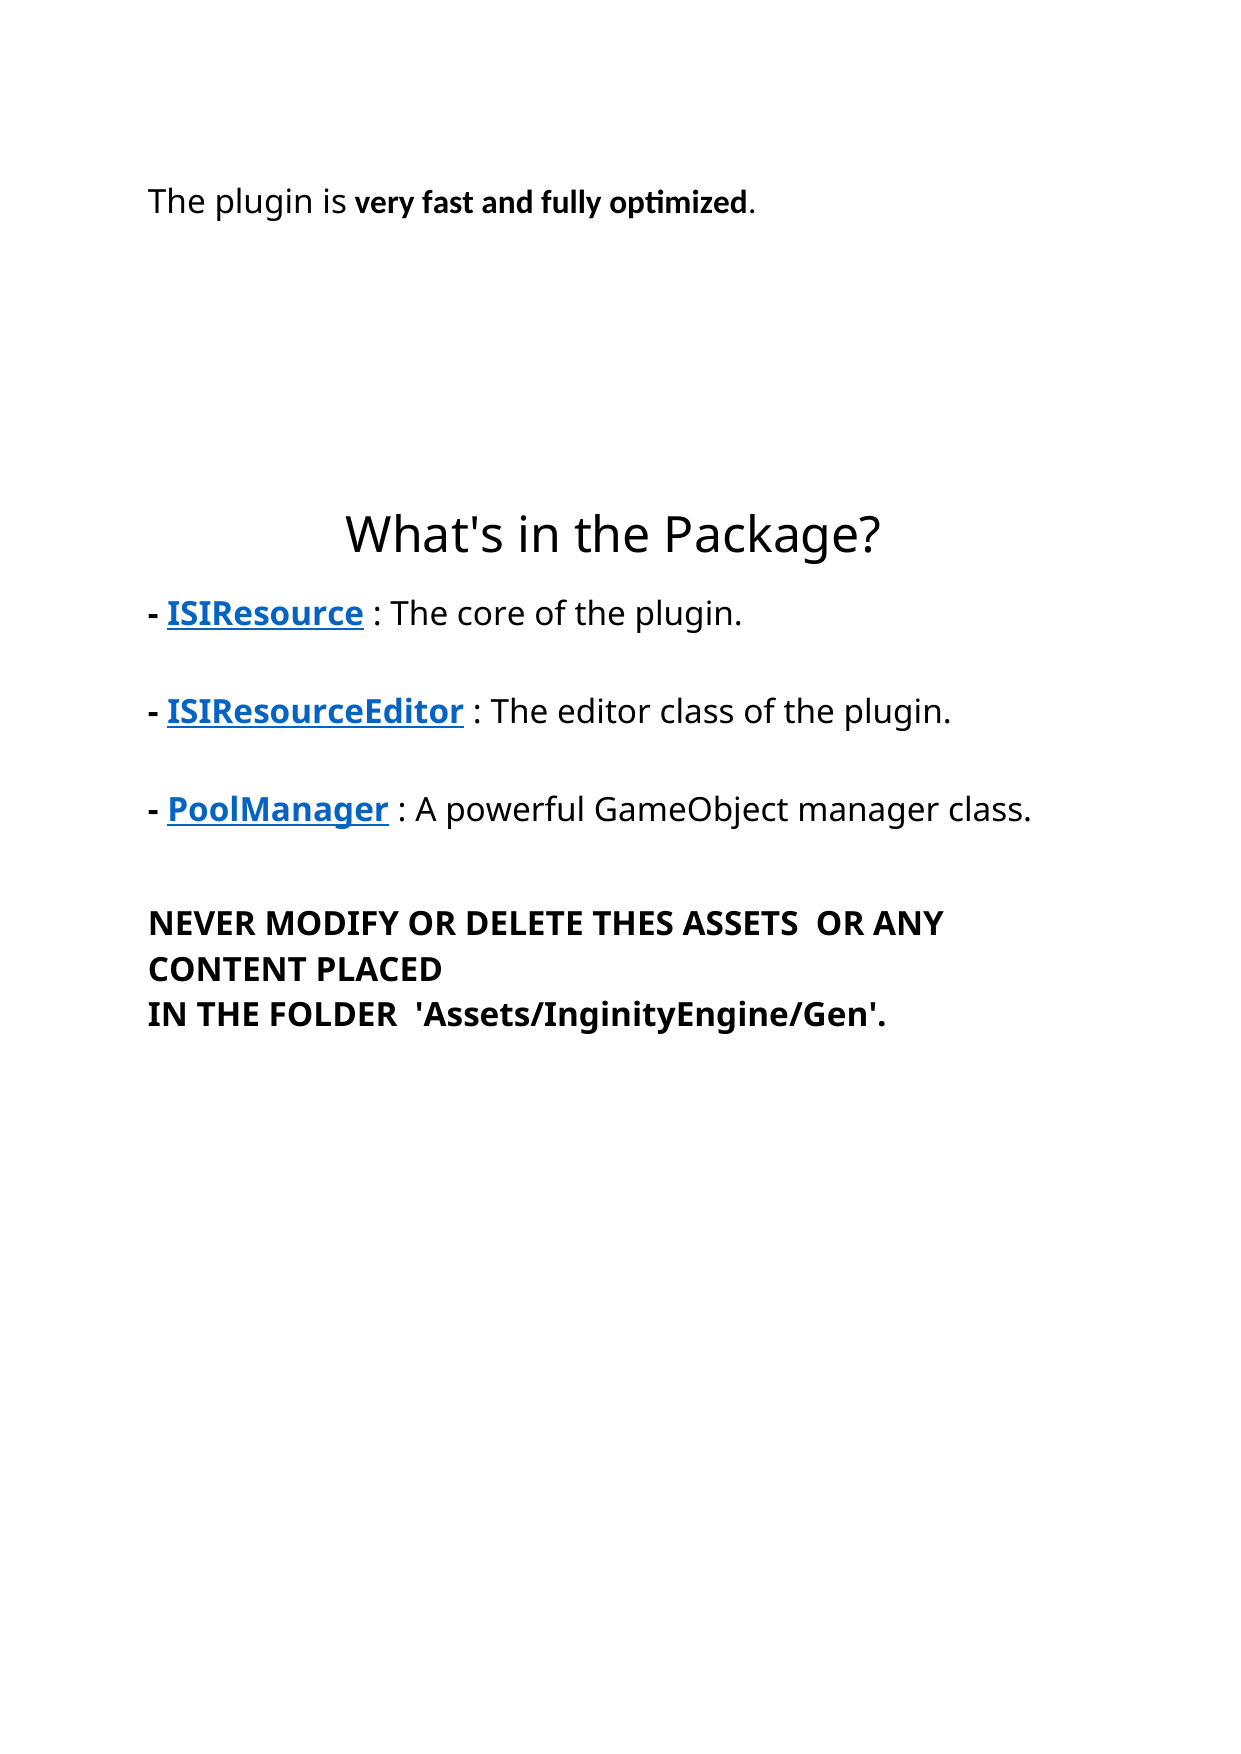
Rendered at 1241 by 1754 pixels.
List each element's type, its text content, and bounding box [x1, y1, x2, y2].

text IN THE FOLDER 'Assets/InginityEngine/Gen'. [148, 991, 1093, 1036]
text - ISIResource : The core of the plugin. - ISIResourceEditor : The editor class of the plugin. - PoolManager : A powerful GameObject manager class. [148, 589, 1093, 831]
text What's in the Package? [148, 499, 1093, 567]
text The plugin is very fast and fully optimized. [148, 178, 1093, 223]
text NEVER MODIFY OR DELETE THES ASSETS OR ANY CONTENT PLACED [148, 900, 1093, 991]
